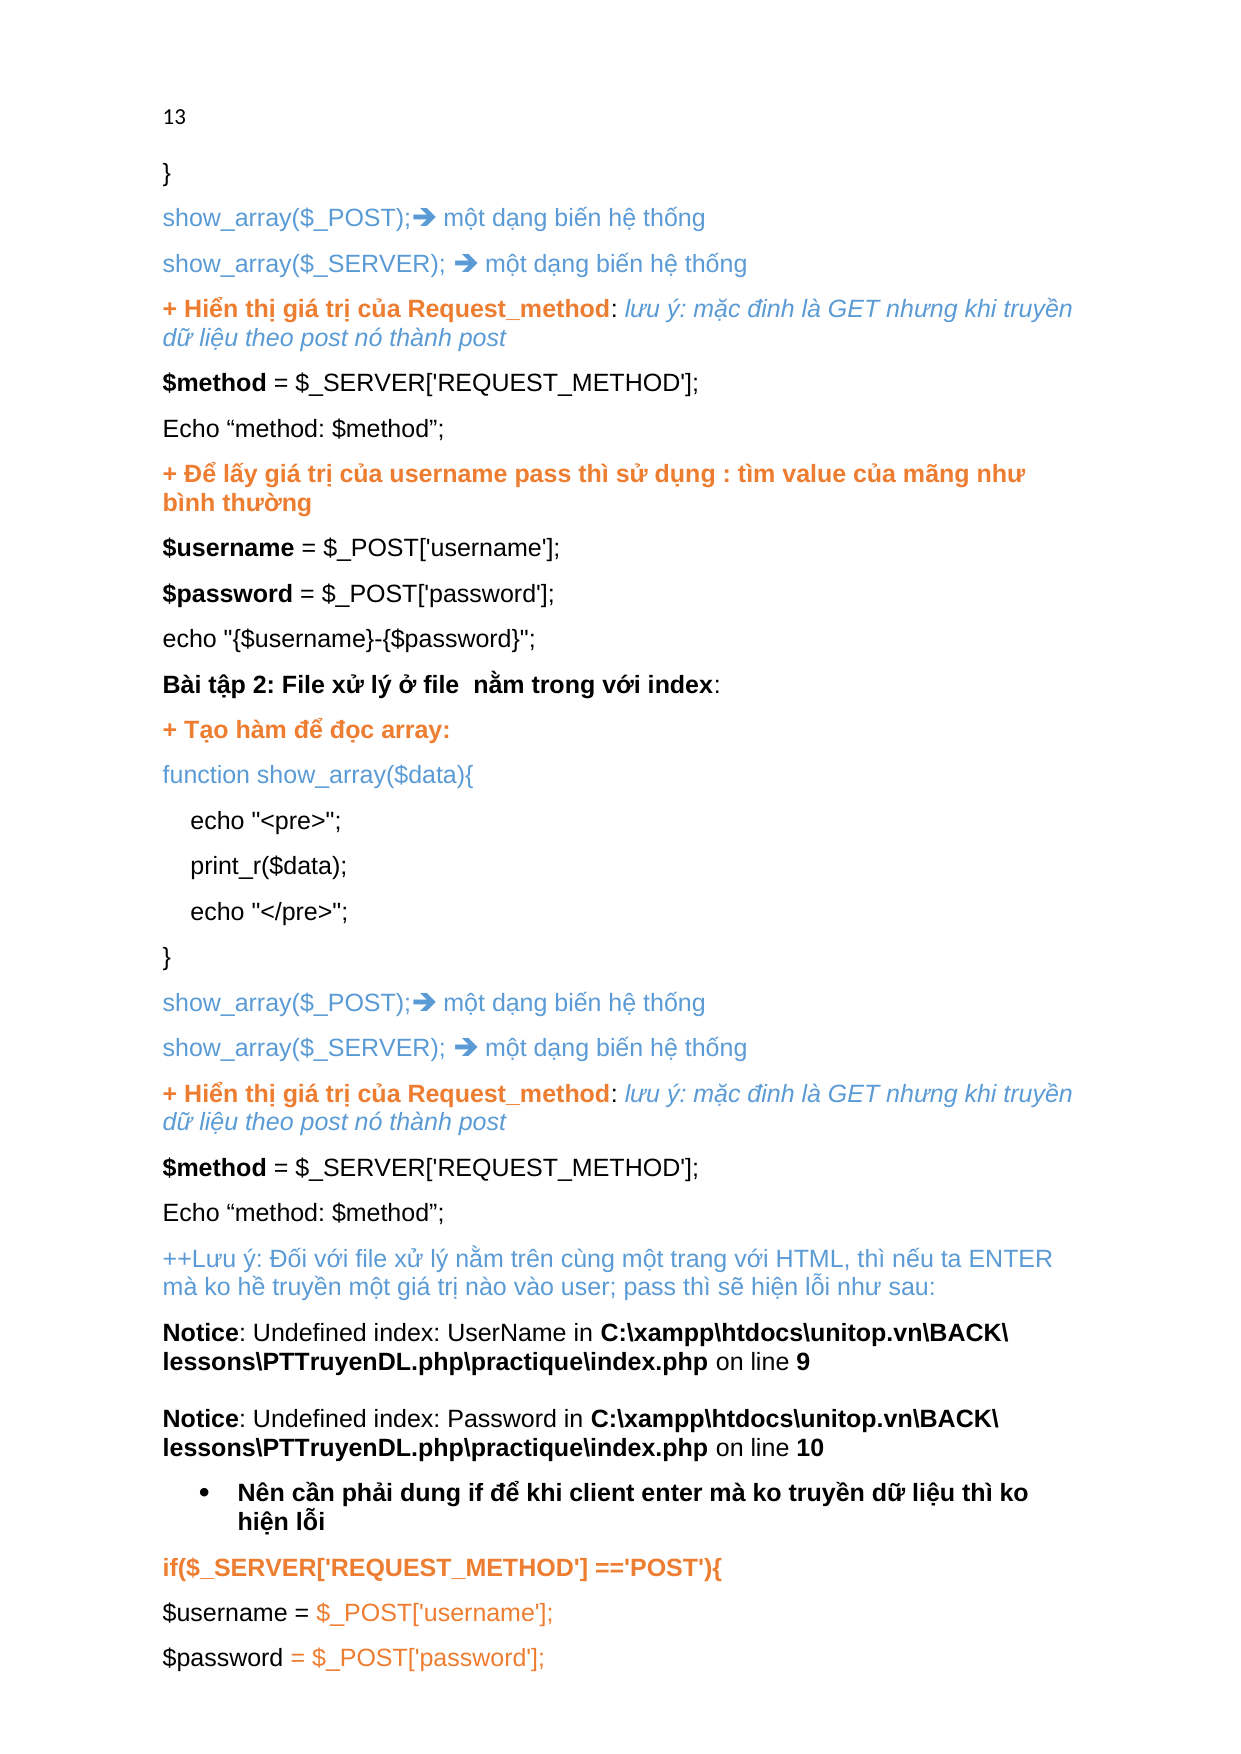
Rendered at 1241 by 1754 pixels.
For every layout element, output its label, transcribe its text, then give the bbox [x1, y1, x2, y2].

text show_array($_SERVER);  một dạng biến hệ thống [162, 249, 1078, 278]
text + Tạo hàm để đọc array: [162, 715, 1078, 744]
text $method = $_SERVER['REQUEST_METHOD']; [162, 1153, 1078, 1182]
text show_array($_POST); một dạng biến hệ thống [162, 988, 1078, 1016]
list Nên cần phải dung if để khi client enter mà ko truyền dữ liệu thì ko hiện lỗi [200, 1478, 1078, 1536]
text show_array($_SERVER);  một dạng biến hệ thống [162, 1033, 1078, 1062]
text $password = $_POST['password']; [162, 579, 1078, 608]
text $method = $_SERVER['REQUEST_METHOD']; [162, 368, 1078, 397]
text $username = $_POST['username']; [162, 533, 1078, 562]
text ++Lưu ý: Đối với file xử lý nằm trên cùng một trang với HTML, thì nếu ta ENTER mà ko hề truyền một giá trị nào vào user; pass thì sẽ hiện lỗi như sau: [162, 1244, 1078, 1301]
text echo "{$username}-{$password}"; [162, 624, 1078, 653]
text + Hiển thị giá trị của Request_method: lưu ý: mặc đinh là GET nhưng khi truyền dữ liệu theo post nó thành post [162, 294, 1078, 352]
text if($_SERVER['REQUEST_METHOD'] =='POST'){ [162, 1552, 1078, 1581]
text + Hiển thị giá trị của Request_method: lưu ý: mặc đinh là GET nhưng khi truyền dữ liệu theo post nó thành post [162, 1079, 1078, 1136]
text Notice: Undefined index: UserName in C:\xampp\htdocs\unitop.vn\BACK\lessons\PTTruyenDL.php\practique\index.php on line 9 Notice: Undefined index: Password in C:\xampp\htdocs\unitop.vn\BACK\lessons\PTTruyenDL.php\practique\index.php on line 10 [162, 1318, 1078, 1462]
text Echo “method: $method”; [162, 414, 1078, 443]
text function show_array($data){ [162, 761, 1078, 789]
text + Để lấy giá trị của username pass thì sử dụng : tìm value của mãng như bình thường [162, 459, 1078, 517]
text show_array($_POST); một dạng biến hệ thống [162, 203, 1078, 232]
text } [162, 942, 1078, 971]
text print_r($data); [162, 851, 1078, 880]
text Echo “method: $method”; [162, 1198, 1078, 1227]
text $password = $_POST['password']; [162, 1643, 1078, 1672]
text Bài tập 2: File xử lý ở file nằm trong với index: [162, 670, 1078, 698]
text } [162, 158, 1078, 187]
text $username = $_POST['username']; [162, 1598, 1078, 1627]
text echo "<pre>"; [162, 806, 1078, 835]
text echo "</pre>"; [162, 897, 1078, 926]
